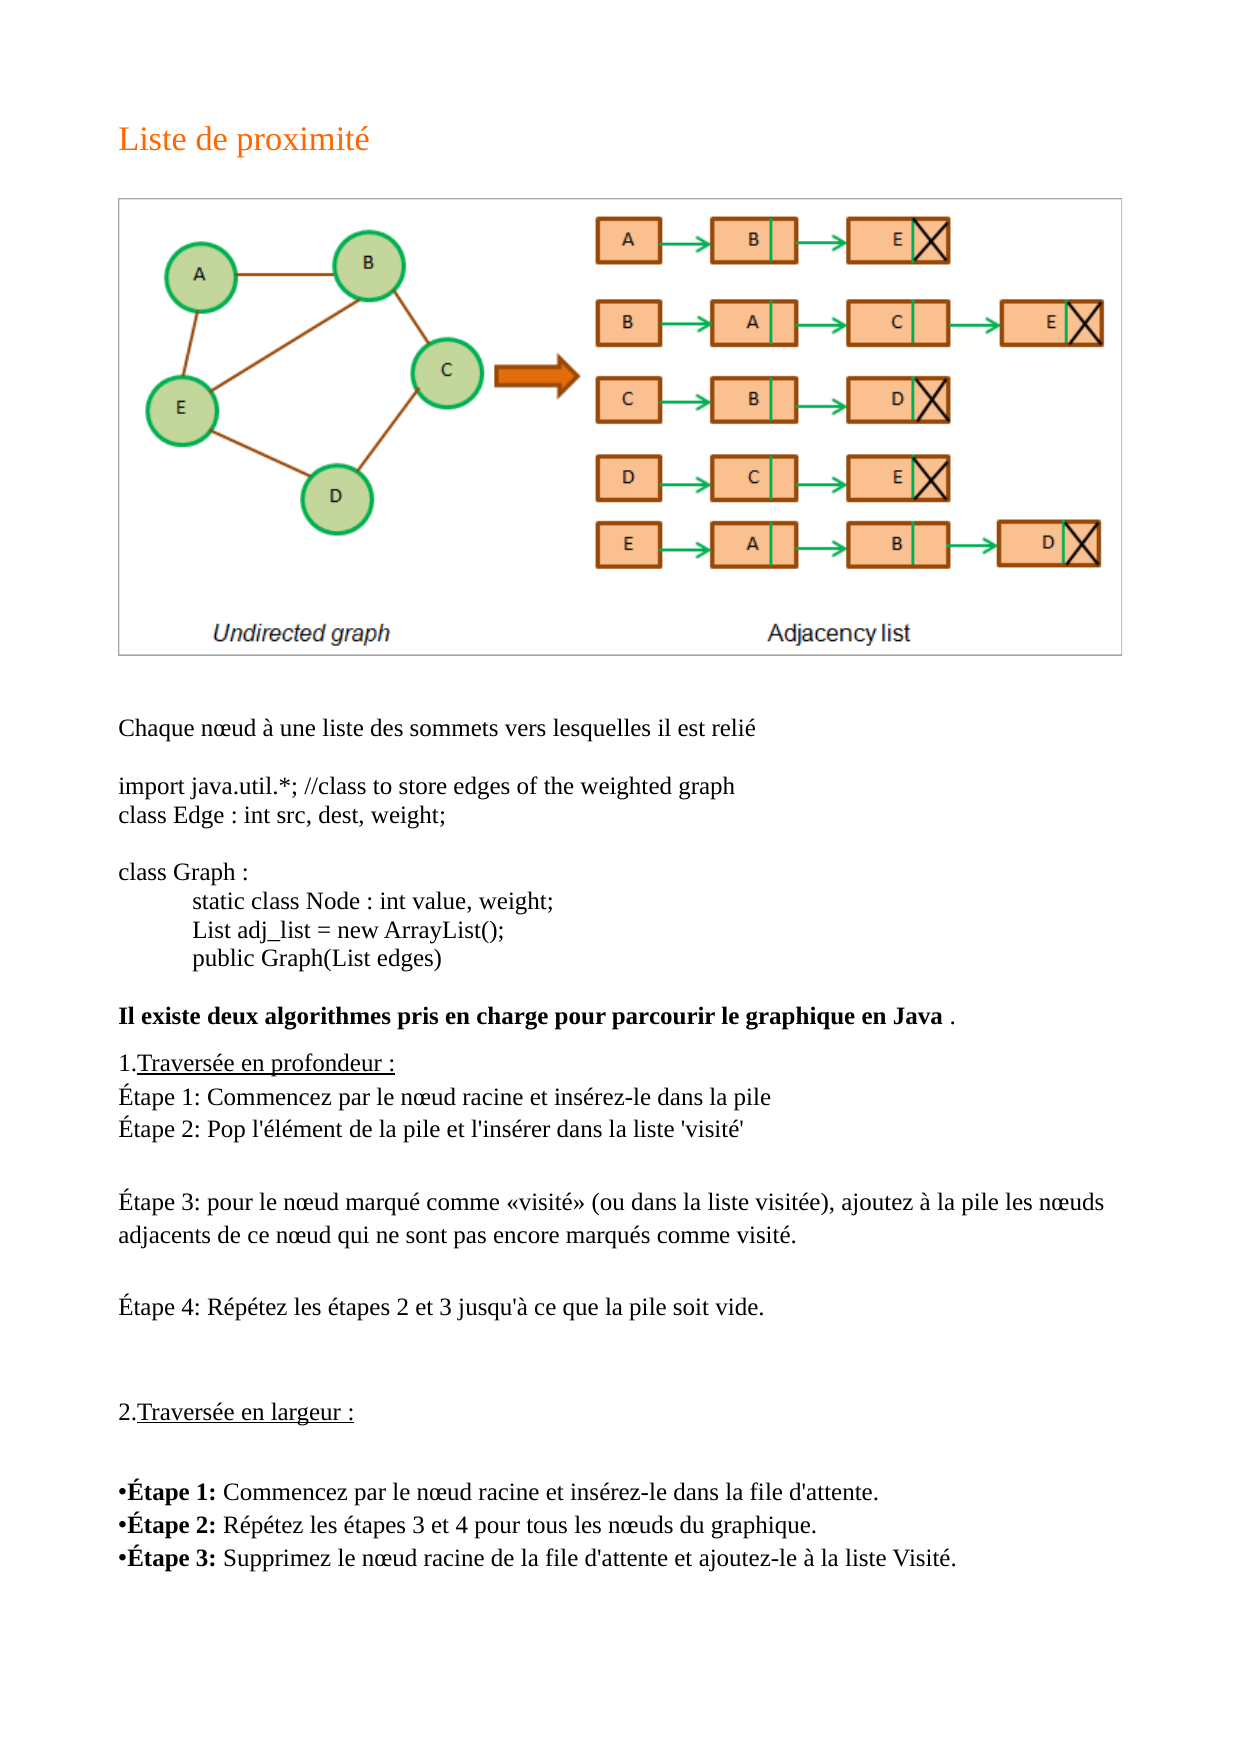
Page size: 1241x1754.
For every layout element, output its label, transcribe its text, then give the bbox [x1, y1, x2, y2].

list Traversée en profondeur : [118, 1048, 1122, 1077]
list Traversée en largeur : [118, 1397, 1122, 1426]
list Étape 1: Commencez par le nœud racine et insérez-le dans la pile [118, 1082, 1122, 1110]
text Il existe deux algorithmes pris en charge pour parcourir le graphique en Java . [118, 1001, 1122, 1030]
text Étape 3: pour le nœud marqué comme «visité» (ou dans la liste visitée), ajoutez à la pile les nœuds adjacents de ce nœud qui ne sont pas encore marqués comme visité. [118, 1187, 1122, 1248]
list Étape 1: Commencez par le nœud racine et insérez-le dans la file d'attente. [118, 1477, 1122, 1506]
text import java.util.*; //class to store edges of the weighted graph [118, 771, 1122, 800]
picture [118, 198, 1123, 656]
text class Graph : [118, 857, 1122, 886]
text class Edge : int src, dest, weight; [118, 800, 1122, 828]
text Étape 2: Pop l'élément de la pile et l'insérer dans la liste 'visité' [118, 1114, 1122, 1143]
list Étape 3: Supprimez le nœud racine de la file d'attente et ajoutez-le à la liste Visité. [118, 1543, 1122, 1572]
text public Graph(List edges) [118, 943, 1122, 972]
text static class Node : int value, weight; [118, 886, 1122, 915]
text Chaque nœud à une liste des sommets vers lesquelles il est relié [118, 713, 1122, 742]
text Étape 4: Répétez les étapes 2 et 3 jusqu'à ce que la pile soit vide. [118, 1292, 1122, 1321]
subtitle Liste de proximité [118, 118, 1122, 158]
text List adj_list = new ArrayList(); [118, 915, 1122, 943]
list Étape 2: Répétez les étapes 3 et 4 pour tous les nœuds du graphique. [118, 1511, 1122, 1539]
